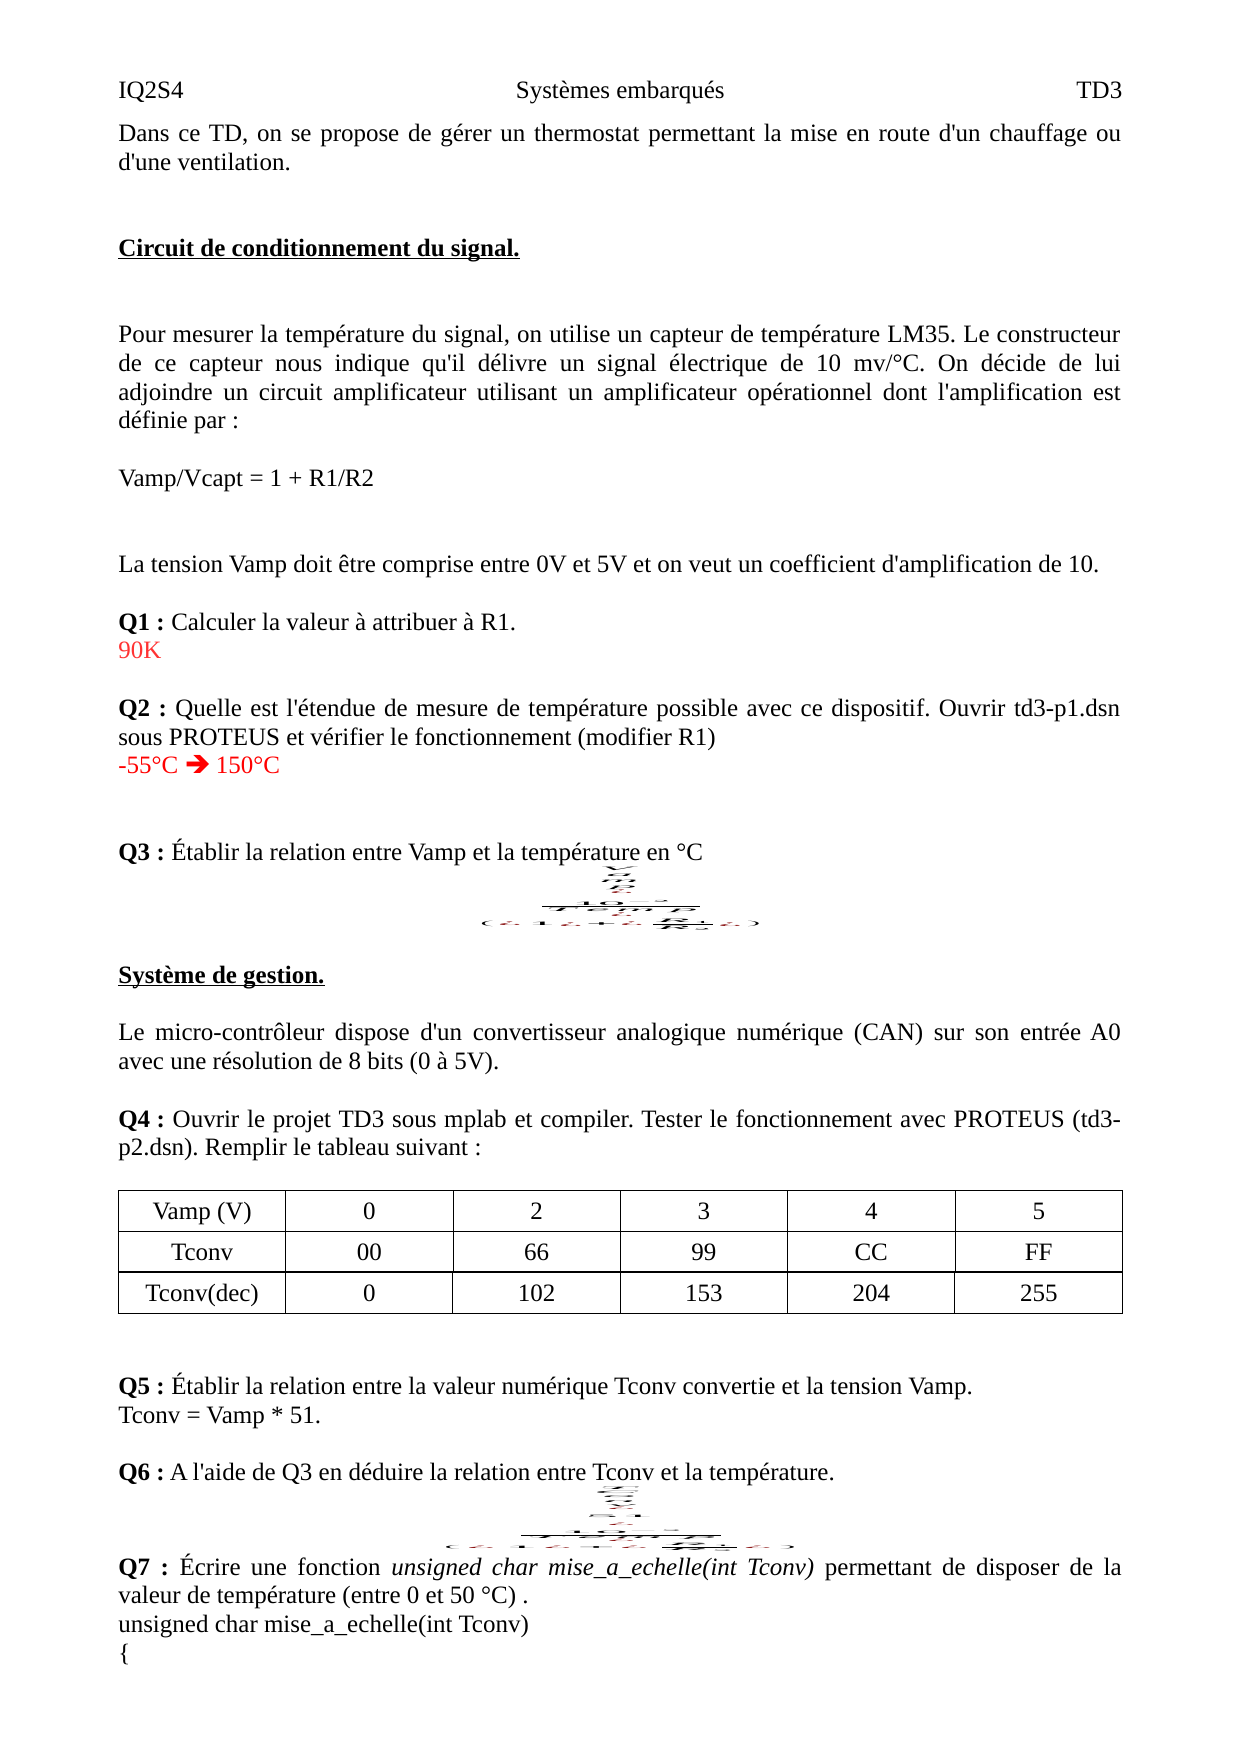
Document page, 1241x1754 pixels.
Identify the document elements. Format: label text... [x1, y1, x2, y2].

table_header 3 [621, 1191, 787, 1231]
table_cell 255 [955, 1273, 1122, 1313]
text Q5 : Établir la relation entre la valeur numérique Tconv convertie et la tension Vamp. [118, 1371, 1122, 1400]
text Q2 : Quelle est l'étendue de mesure de température possible avec ce dispositif. Ouvrir td3-p1.dsn sous PROTEUS et vérifier le fonctionnement (modifier R1) [118, 693, 1122, 751]
table_cell 99 [621, 1232, 787, 1271]
text Q4 : Ouvrir le projet TD3 sous mplab et compiler. Tester le fonctionnement avec PROTEUS (td3-p2.dsn). Remplir le tableau suivant : [118, 1104, 1122, 1161]
table_header 5 [956, 1191, 1122, 1231]
table_cell 102 [453, 1273, 620, 1313]
table_header 4 [788, 1191, 955, 1231]
text Q1 : Calculer la valeur à attribuer à R1. [118, 607, 1122, 636]
table_cell 0 [286, 1273, 452, 1313]
text La tension Vamp doit être comprise entre 0V et 5V et on veut un coefficient d'amplification de 10. [118, 549, 1122, 578]
table_header 0 [286, 1191, 453, 1231]
text Le micro-contrôleur dispose d'un convertisseur analogique numérique (CAN) sur son entrée A0 avec une résolution de 8 bits (0 à 5V). [118, 1017, 1122, 1075]
text Dans ce TD, on se propose de gérer un thermostat permettant la mise en route d'un chauffage ou d'une ventilation. [118, 118, 1122, 176]
text Pour mesurer la température du signal, on utilise un capteur de température LM35. Le constructeur de ce capteur nous indique qu'il délivre un signal électrique de 10 mv/°C. On décide de lui adjoindre un circuit amplificateur utilisant un amplificateur opérationnel dont l'amplification est définie par : [118, 319, 1122, 434]
table_cell 66 [454, 1232, 620, 1271]
table_header Vamp (V) [119, 1191, 285, 1231]
text Vamp/Vcapt = 1 + R1/R2 [118, 463, 1122, 492]
text -55°C  150°C [118, 751, 1122, 779]
table_cell Tconv(dec) [119, 1273, 285, 1313]
text Circuit de conditionnement du signal. [118, 233, 1122, 262]
table_header 2 [454, 1191, 620, 1231]
text unsigned char mise_a_echelle(int Tconv) [118, 1609, 1122, 1638]
text Tconv = Vamp * 51. [118, 1400, 1122, 1429]
text Q7 : Écrire une fonction unsigned char mise_a_echelle(int Tconv) permettant de disposer de la valeur de température (entre 0 et 50 °C) . [118, 1552, 1122, 1609]
text Système de gestion. [118, 960, 1122, 989]
table_cell 153 [621, 1273, 787, 1313]
text Q6 : A l'aide de Q3 en déduire la relation entre Tconv et la température. [118, 1457, 1122, 1486]
text { [118, 1638, 1122, 1667]
table_cell 00 [286, 1232, 453, 1271]
table_cell FF [956, 1232, 1122, 1271]
text 90K [118, 636, 1122, 664]
table_cell CC [788, 1232, 955, 1271]
text Q3 : Établir la relation entre Vamp et la température en °C [118, 837, 1122, 866]
table_cell Tconv [119, 1232, 285, 1271]
table_cell 204 [788, 1273, 954, 1313]
